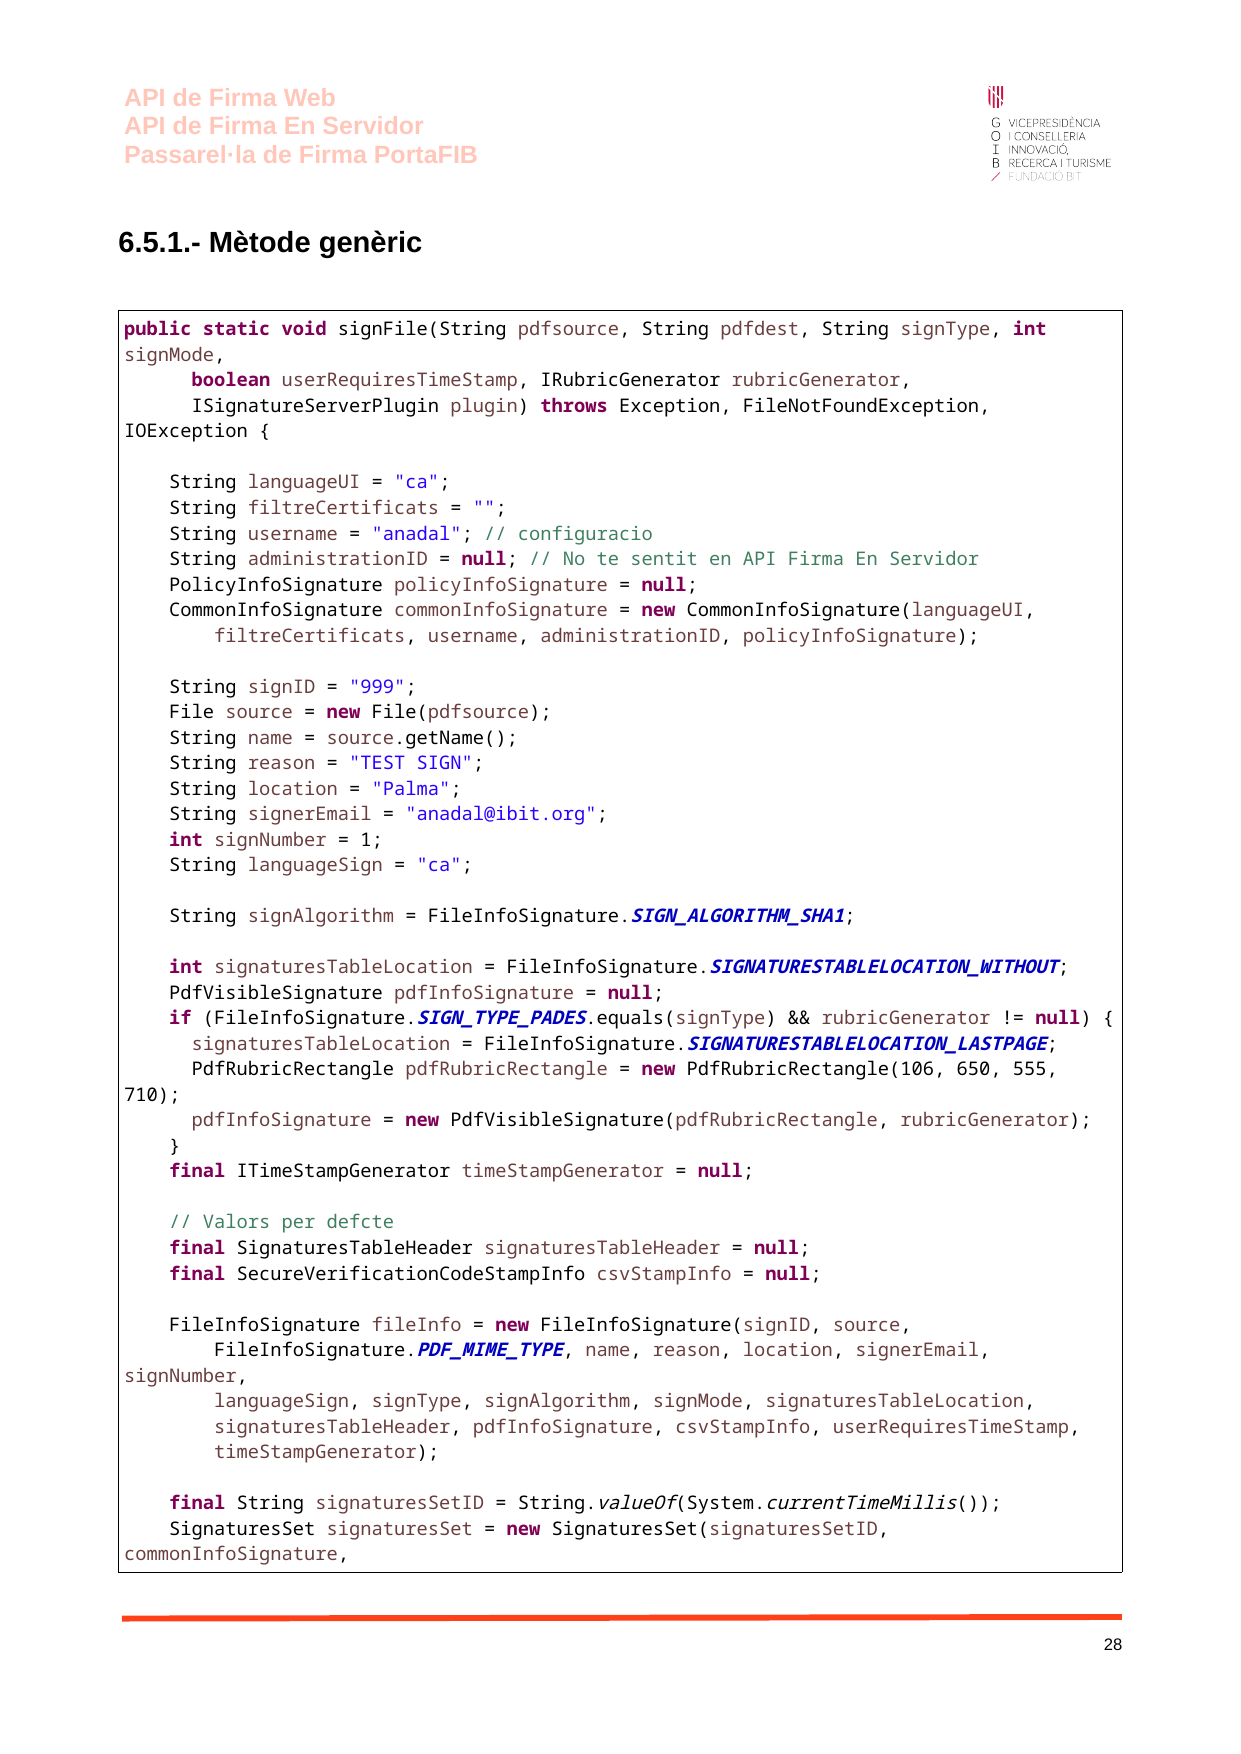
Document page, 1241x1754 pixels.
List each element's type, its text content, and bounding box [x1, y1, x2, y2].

picture [983, 82, 1117, 185]
table_header public static void signFile(String pdfsource, String pdfdest, String signType, int signMode, boolean userRequiresTimeStamp, IRubricGenerator rubricGenerator, ISignatureServerPlugin plugin) throws Exception, FileNotFoundException, IOException { String languageUI = "ca"; String filtreCertificats = ""; String username = "anadal"; // configuracio String administrationID = null; // No te sentit en API Firma En Servidor PolicyInfoSignature policyInfoSignature = null; CommonInfoSignature commonInfoSignature = new CommonInfoSignature(languageUI, filtreCertificats, username, administrationID, policyInfoSignature); String signID = "999"; File source = new File(pdfsource); String name = source.getName(); String reason = "TEST SIGN"; String location = "Palma"; String signerEmail = "anadal@ibit.org"; int signNumber = 1; String languageSign = "ca"; String signAlgorithm = FileInfoSignature.SIGN_ALGORITHM_SHA1; int signaturesTableLocation = FileInfoSignature.SIGNATURESTABLELOCATION_WITHOUT; PdfVisibleSignature pdfInfoSignature = null; if (FileInfoSignature.SIGN_TYPE_PADES.equals(signType) && rubricGenerator != null) { signaturesTableLocation = FileInfoSignature.SIGNATURESTABLELOCATION_LASTPAGE; PdfRubricRectangle pdfRubricRectangle = new PdfRubricRectangle(106, 650, 555, 710); pdfInfoSignature = new PdfVisibleSignature(pdfRubricRectangle, rubricGenerator); } final ITimeStampGenerator timeStampGenerator = null; // Valors per defcte final SignaturesTableHeader signaturesTableHeader = null; final SecureVerificationCodeStampInfo csvStampInfo = null; FileInfoSignature fileInfo = new FileInfoSignature(signID, source, FileInfoSignature.PDF_MIME_TYPE, name, reason, location, signerEmail, signNumber, languageSign, signType, signAlgorithm, signMode, signaturesTableLocation, signaturesTableHeader, pdfInfoSignature, csvStampInfo, userRequiresTimeStamp, timeStampGenerator); final String signaturesSetID = String.valueOf(System.currentTimeMillis()); SignaturesSet signaturesSet = new SignaturesSet(signaturesSetID, commonInfoSignature, [119, 311, 1122, 1572]
subtitle Mètode genèric [118, 225, 1122, 258]
